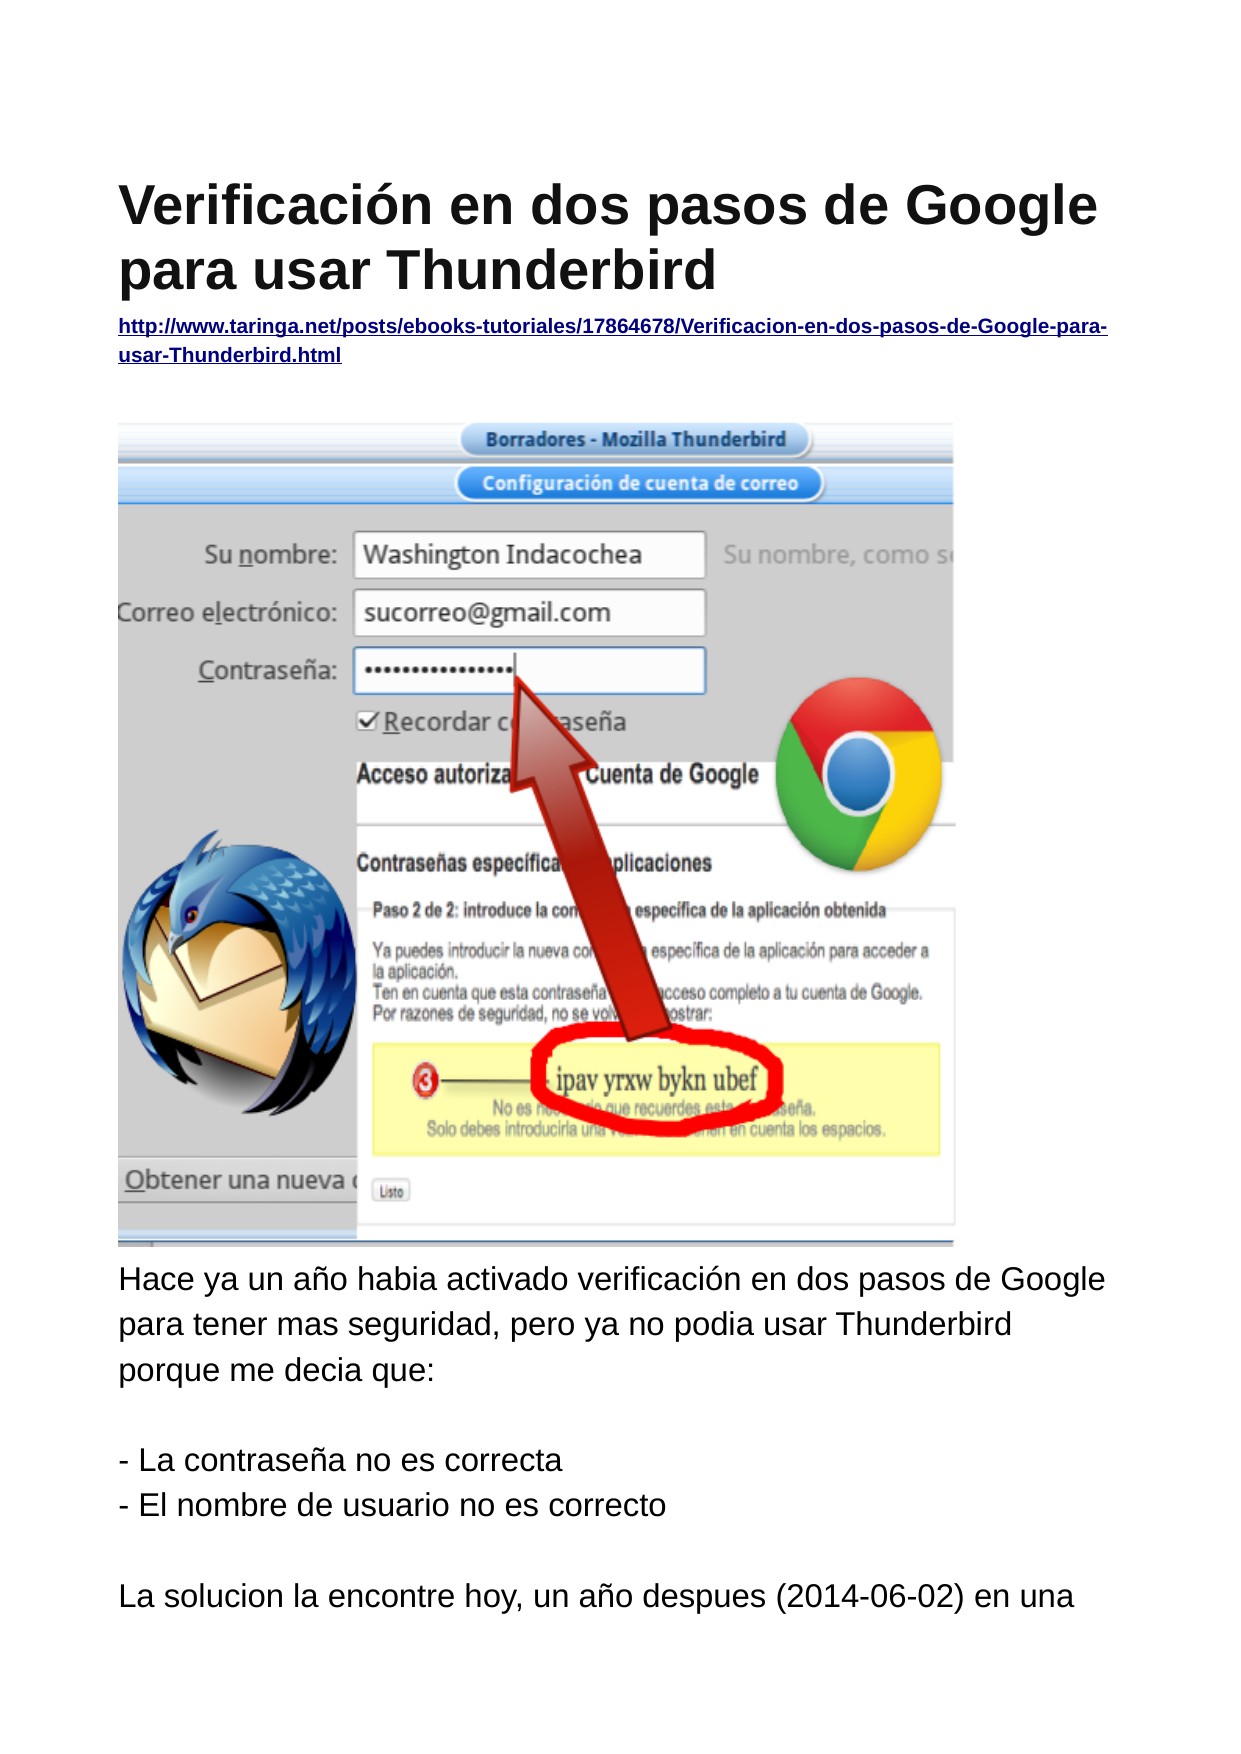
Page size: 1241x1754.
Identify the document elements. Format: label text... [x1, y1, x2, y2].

text http://www.taringa.net/posts/ebooks-tutoriales/17864678/Verificacion-en-dos-pasos-de-Google-para-usar-Thunderbird.html [118, 314, 1122, 366]
subtitle Verificación en dos pasos de Google para usar Thunderbird [118, 172, 1122, 301]
picture [118, 420, 956, 1247]
text Hace ya un año habia activado verificación en dos pasos de Google para tener mas seguridad, pero ya no podia usar Thunderbird porque me decia que: - La contraseña no es correcta - El nombre de usuario no es correcto La solucion la encontre hoy, un año despues (2014-06-02) en una [118, 420, 1122, 1614]
